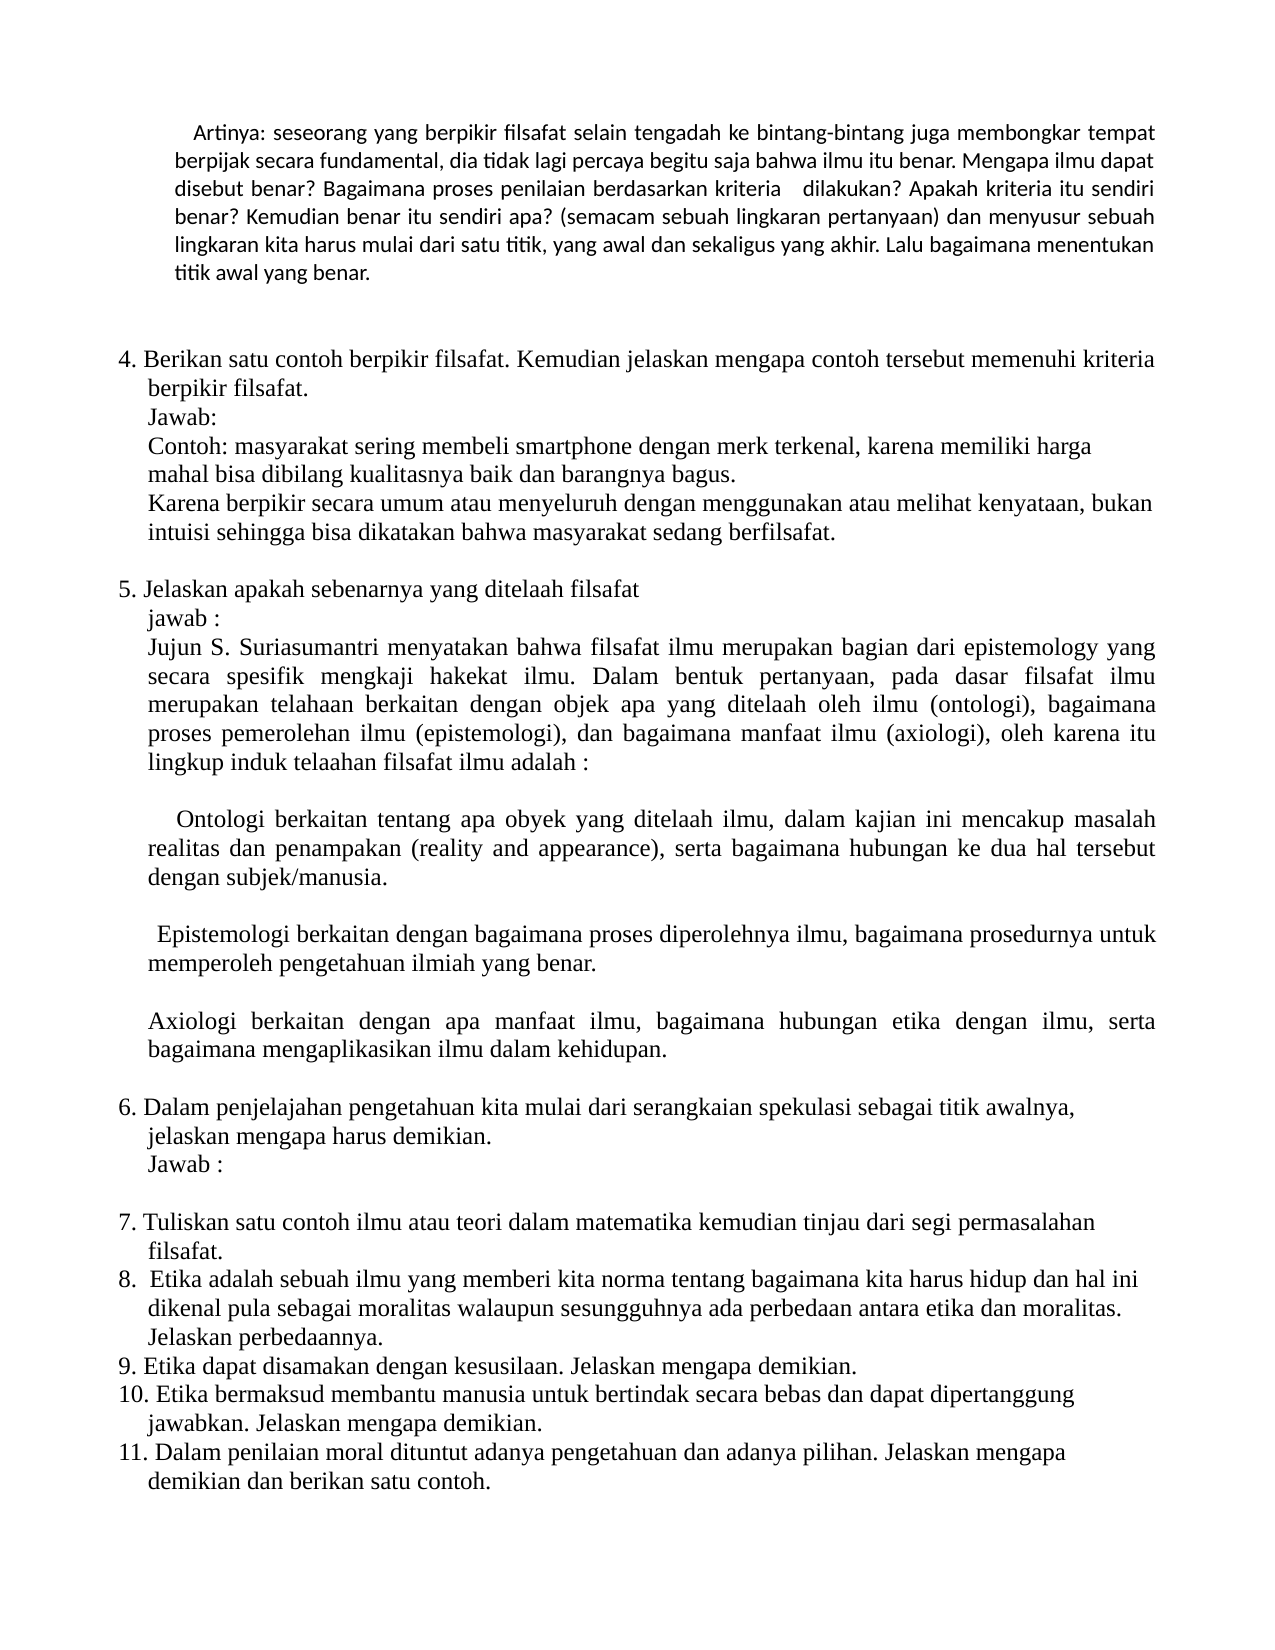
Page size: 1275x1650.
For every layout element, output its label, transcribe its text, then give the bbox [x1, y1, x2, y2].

text Ontologi berkaitan tentang apa obyek yang ditelaah ilmu, dalam kajian ini mencakup masalah realitas dan penampakan (reality and appearance), serta bagaimana hubungan ke dua hal tersebut dengan subjek/manusia. [118, 804, 1157, 891]
text 7. Tuliskan satu contoh ilmu atau teori dalam matematika kemudian tinjau dari segi permasalahan filsafat. [118, 1207, 1157, 1264]
text 6. Dalam penjelajahan pengetahuan kita mulai dari serangkaian spekulasi sebagai titik awalnya, jelaskan mengapa harus demikian. [118, 1092, 1157, 1149]
text Jujun S. Suriasumantri menyatakan bahwa filsafat ilmu merupakan bagian dari epistemology yang secara spesifik mengkaji hakekat ilmu. Dalam bentuk pertanyaan, pada dasar filsafat ilmu merupakan telahaan berkaitan dengan objek apa yang ditelaah oleh ilmu (ontologi), bagaimana proses pemerolehan ilmu (epistemologi), dan bagaimana manfaat ilmu (axiologi), oleh karena itu lingkup induk telaahan filsafat ilmu adalah : [118, 632, 1157, 776]
text 9. Etika dapat disamakan dengan kesusilaan. Jelaskan mengapa demikian. [118, 1351, 1157, 1379]
text Contoh: masyarakat sering membeli smartphone dengan merk terkenal, karena memiliki harga mahal bisa dibilang kualitasnya baik dan barangnya bagus. [118, 431, 1157, 488]
text Epistemologi berkaitan dengan bagaimana proses diperolehnya ilmu, bagaimana prosedurnya untuk memperoleh pengetahuan ilmiah yang benar. [118, 919, 1157, 977]
text 4. Berikan satu contoh berpikir filsafat. Kemudian jelaskan mengapa contoh tersebut memenuhi kriteria berpikir filsafat. [118, 344, 1157, 402]
text Karena berpikir secara umum atau menyeluruh dengan menggunakan atau melihat kenyataan, bukan intuisi sehingga bisa dikatakan bahwa masyarakat sedang berfilsafat. [118, 488, 1157, 546]
text Jawab : [118, 1149, 1157, 1178]
title Artinya: seseorang yang berpikir filsafat selain tengadah ke bintang-bintang juga membongkar tempat berpijak secara fundamental, dia tidak lagi percaya begitu saja bahwa ilmu itu benar. Mengapa ilmu dapat disebut benar? Bagaimana proses penilaian berdasarkan kriteria dilakukan? Apakah kriteria itu sendiri benar? Kemudian benar itu sendiri apa? (semacam sebuah lingkaran pertanyaan) dan menyusur sebuah lingkaran kita harus mulai dari satu titik, yang awal dan sekaligus yang akhir. Lalu bagaimana menentukan titik awal yang benar. [118, 118, 1157, 286]
text jawab : [118, 603, 1157, 632]
text 10. Etika bermaksud membantu manusia untuk bertindak secara bebas dan dapat dipertanggung jawabkan. Jelaskan mengapa demikian. [118, 1379, 1157, 1437]
text 8. Etika adalah sebuah ilmu yang memberi kita norma tentang bagaimana kita harus hidup dan hal ini dikenal pula sebagai moralitas walaupun sesungguhnya ada perbedaan antara etika dan moralitas. Jelaskan perbedaannya. [118, 1264, 1157, 1351]
text Axiologi berkaitan dengan apa manfaat ilmu, bagaimana hubungan etika dengan ilmu, serta bagaimana mengaplikasikan ilmu dalam kehidupan. [118, 1006, 1157, 1063]
text Jawab: [118, 402, 1157, 431]
text 11. Dalam penilaian moral dituntut adanya pengetahuan dan adanya pilihan. Jelaskan mengapa demikian dan berikan satu contoh. [118, 1437, 1157, 1494]
text 5. Jelaskan apakah sebenarnya yang ditelaah filsafat [118, 574, 1157, 603]
